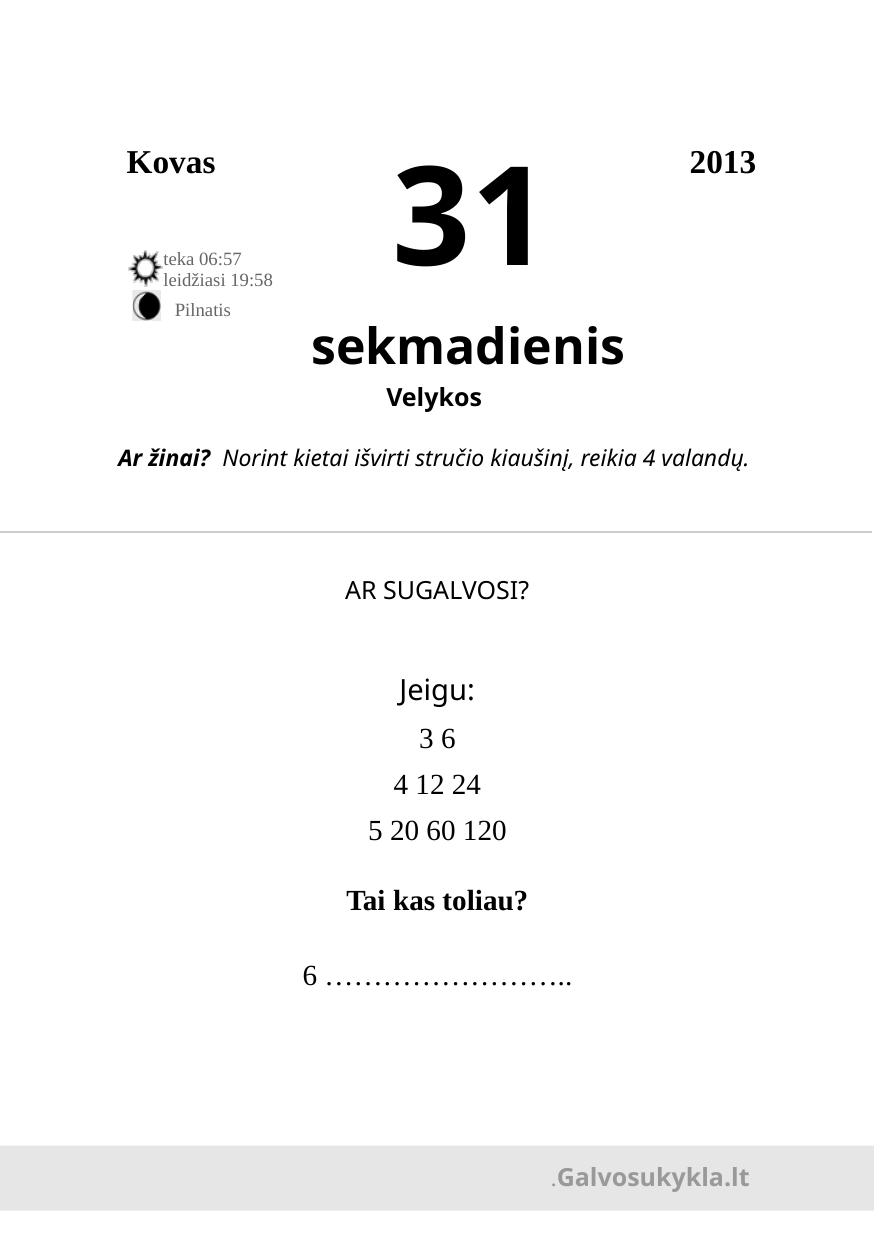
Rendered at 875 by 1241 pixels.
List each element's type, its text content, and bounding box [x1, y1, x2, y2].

table_header Kovas teka 06:57 leidžiasi 19:58 [118, 118, 298, 287]
text 4 12 24 [118, 767, 756, 801]
text 6 …………………….. [118, 958, 756, 991]
text Velykos [118, 379, 756, 413]
text 3 6 [118, 721, 756, 755]
text 5 20 60 120 [118, 813, 756, 847]
text AR SUGALVOSI? [118, 573, 756, 607]
table_header 2013 [638, 118, 756, 379]
table_header Pilnatis [118, 288, 298, 379]
table_header 31 sekmadienis [299, 118, 638, 379]
text Ar žinai? Norint kietai išvirti stručio kiaušinį, reikia 4 valandų. [118, 442, 756, 473]
text Tai kas toliau? [118, 883, 756, 945]
text Jeigu: [118, 669, 756, 709]
